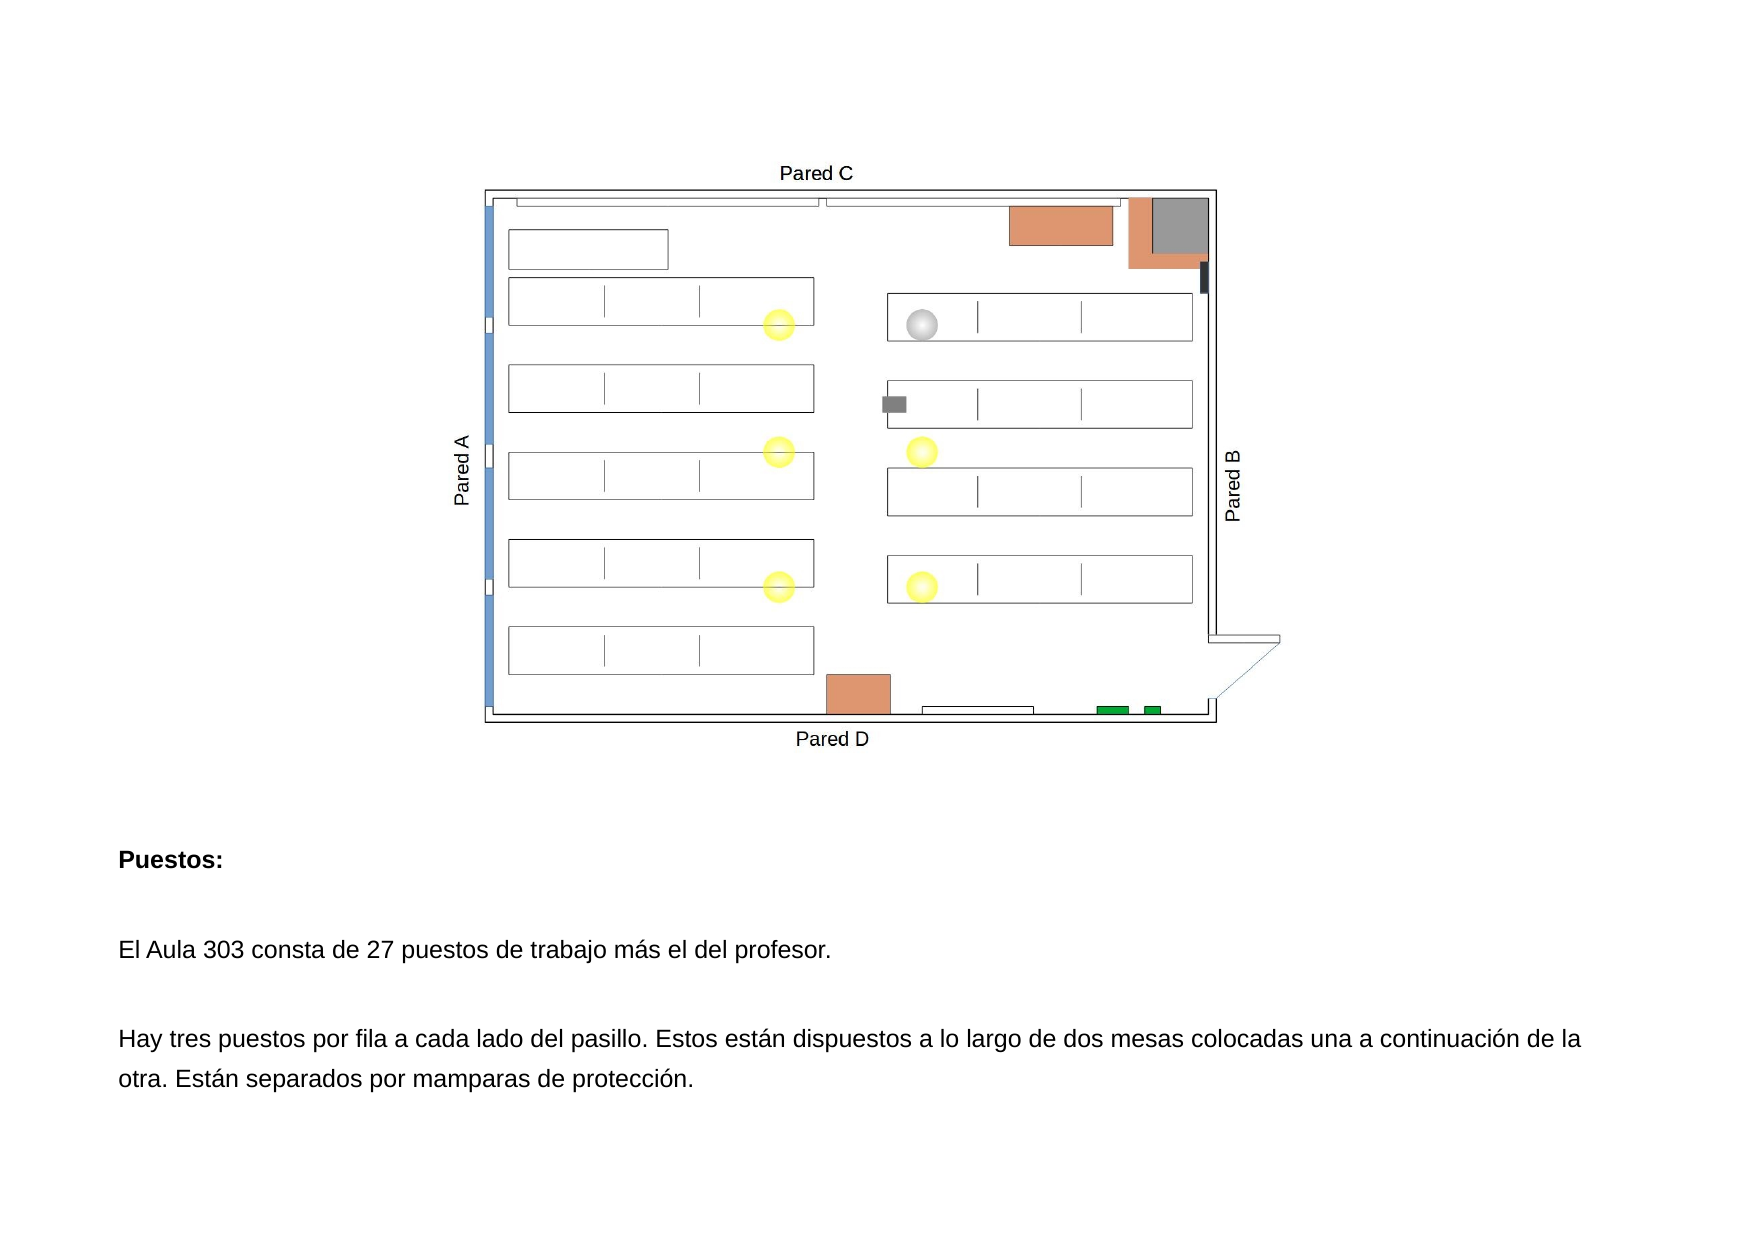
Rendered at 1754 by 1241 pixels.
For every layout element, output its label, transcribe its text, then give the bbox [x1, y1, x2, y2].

text Puestos: [118, 845, 1636, 874]
picture [405, 118, 1349, 785]
text Hay tres puestos por fila a cada lado del pasillo. Estos están dispuestos a lo largo de dos mesas colocadas una a continuación de la otra. Están separados por mamparas de protección. [118, 1024, 1636, 1093]
text El Aula 303 consta de 27 puestos de trabajo más el del profesor. [118, 935, 1636, 963]
